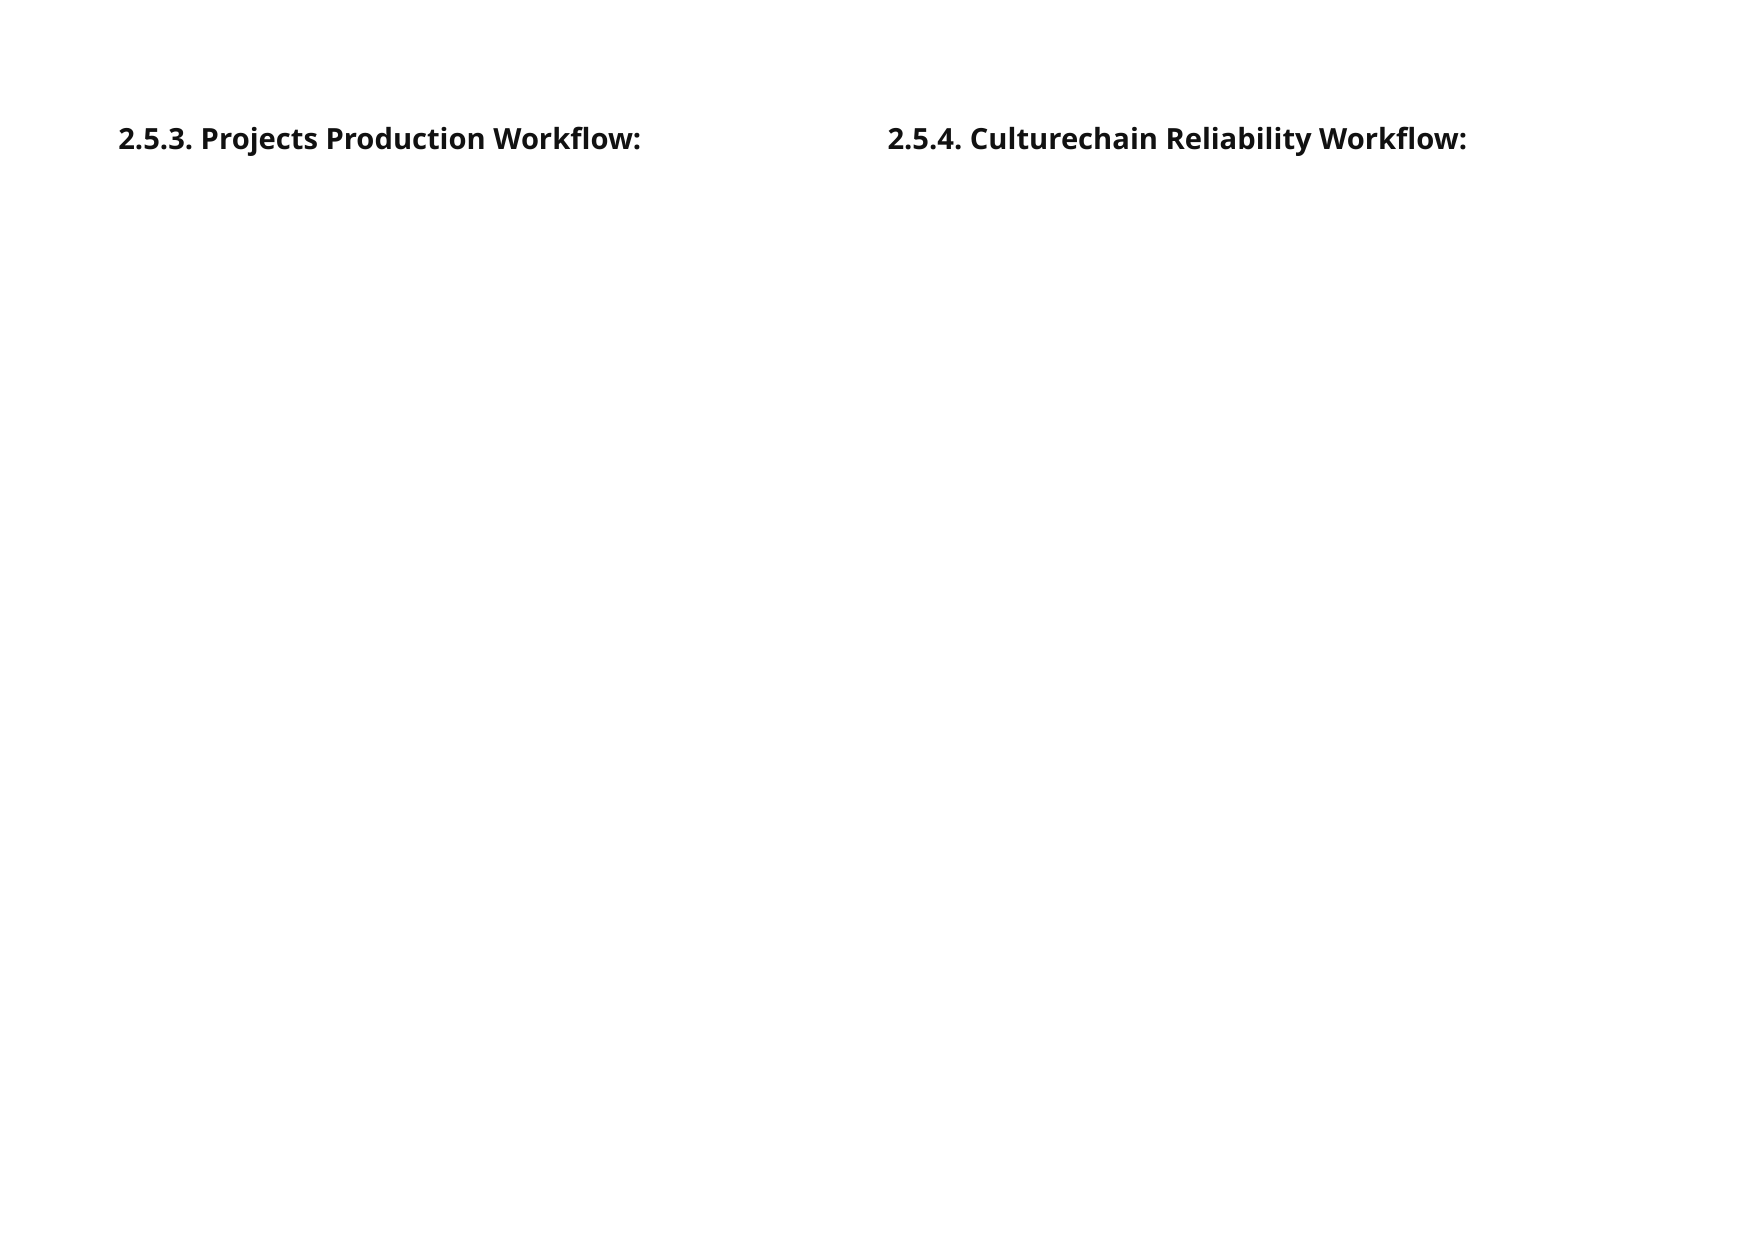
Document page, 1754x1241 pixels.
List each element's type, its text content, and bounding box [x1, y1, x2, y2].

text 2.5.4. Culturechain Reliability Workflow: [887, 118, 1636, 158]
text 2.5.3. Projects Production Workflow: [118, 118, 877, 158]
